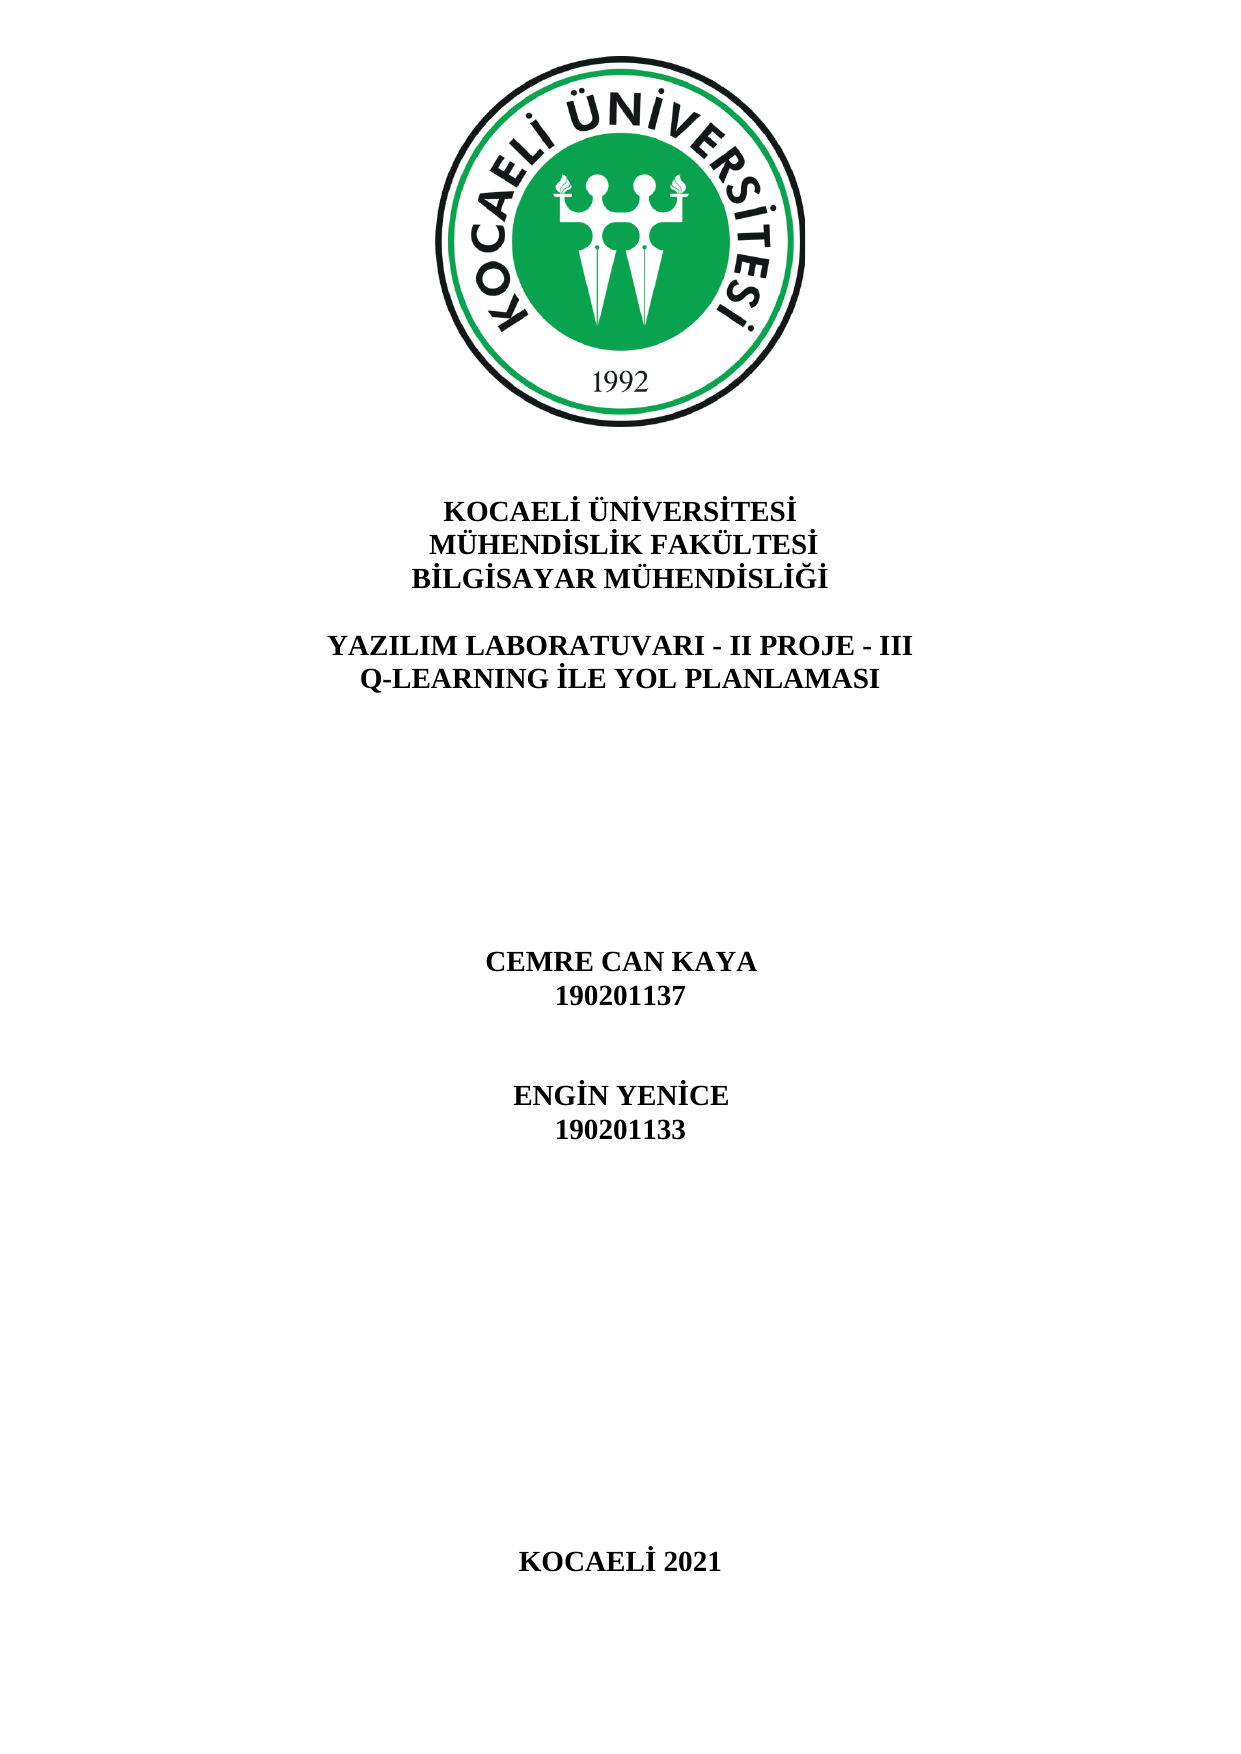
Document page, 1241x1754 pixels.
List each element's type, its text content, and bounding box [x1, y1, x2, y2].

text MÜHENDİSLİK FAKÜLTESİ [93, 527, 1147, 561]
text YAZILIM LABORATUVARI - II PROJE - III [93, 628, 1147, 661]
text CEMRE CAN KAYA [93, 944, 1147, 978]
text BİLGİSAYAR MÜHENDİSLİĞİ [63, 561, 1147, 594]
text 190201133 [93, 1112, 1147, 1146]
text 190201137 [93, 978, 1147, 1011]
text ENGİN YENİCE [93, 1078, 1147, 1112]
text KOCAELİ ÜNİVERSİTESİ [93, 494, 1147, 527]
text KOCAELİ 2021 [93, 1558, 1147, 1575]
text Q-learnIng ile Yol Planlaması [93, 661, 1147, 695]
picture [435, 56, 806, 427]
